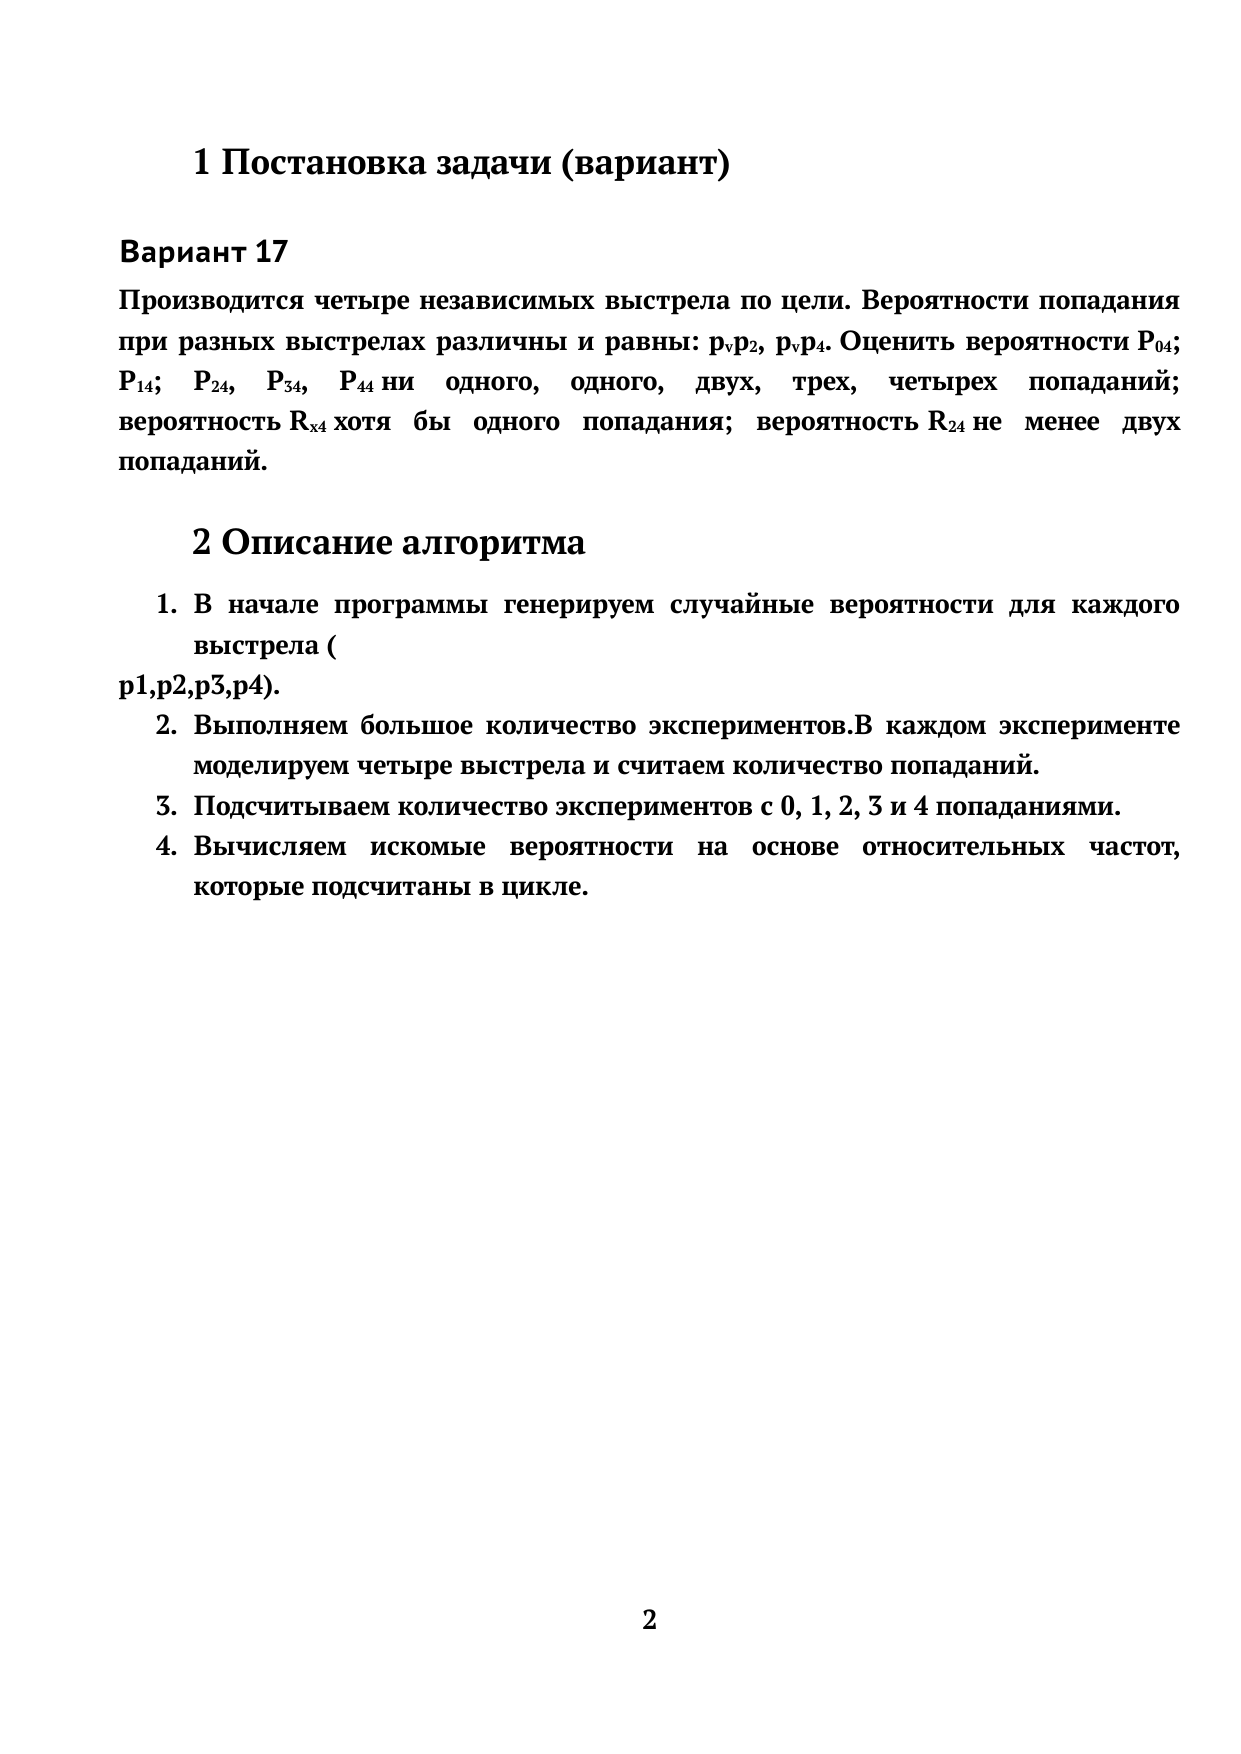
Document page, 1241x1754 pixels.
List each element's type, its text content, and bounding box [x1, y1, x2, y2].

text Производится четыре независимых выстрела по цели. Вероятности попадания при разных выстрелах различны и равны: pvp2, pvp4. Оценить вероятности Р04; Р14; Р24, Р34, Р44 ни одного, одного, двух, трех, четырех попаданий; вероятность Rx4 хотя бы одного попадания; вероятность R24 не менее двух попаданий. [118, 282, 1181, 477]
subtitle Вариант 17 [118, 232, 1181, 270]
list Выполняем большое количество экспериментов.В каждом эксперименте моделируем четыре выстрела и считаем количество попаданий. [156, 707, 1181, 781]
list Подсчитываем количество экспериментов с 0, 1, 2, 3 и 4 попаданиями. [156, 788, 1181, 821]
text p1,p2,p3,p4). [118, 667, 1181, 701]
list В начале программы генерируем случайные вероятности для каждого выстрела ( [156, 587, 1181, 660]
subtitle 2 Описание алгоритма [192, 519, 1181, 563]
subtitle 1 Постановка задачи (вариант) [192, 139, 1181, 183]
list Вычисляем искомые вероятности на основе относительных частот, которые подсчитаны в цикле. [156, 828, 1181, 902]
